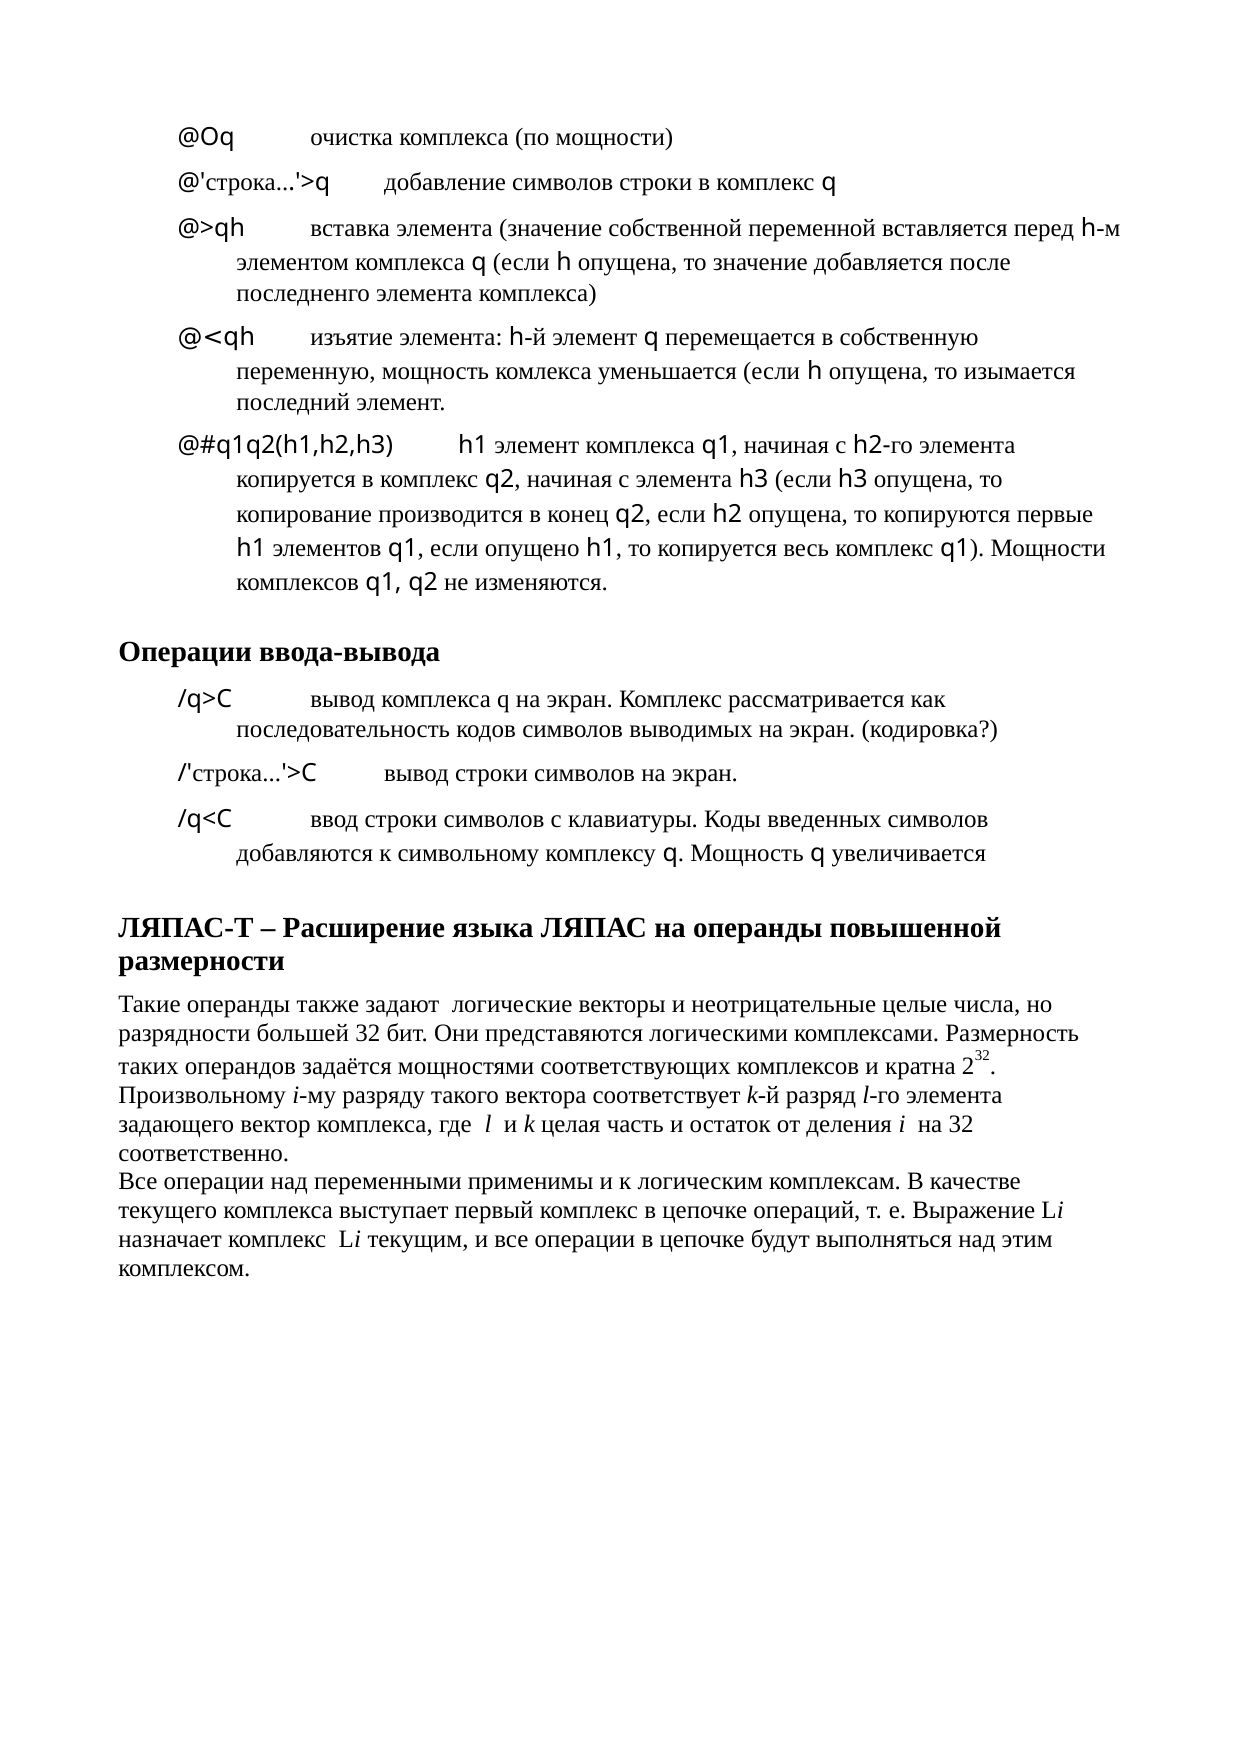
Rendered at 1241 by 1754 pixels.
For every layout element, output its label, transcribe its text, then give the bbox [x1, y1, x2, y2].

text /q>C вывод комплекса q на экран. Комплекс рассматривается как последовательность кодов символов выводимых на экран. (кодировка?) [177, 680, 1122, 743]
subtitle Операции ввода-вывода [118, 634, 1122, 668]
text /'строка...'>C вывод строки символов на экран. [177, 755, 1122, 789]
text @>qh вставка элемента (значение собственной переменной вставляется перед h-м элементом комплекса q (если h опущена, то значение добавляется после последненго элемента комплекса) [177, 210, 1122, 307]
text ЛЯПАС-Т – Расширение языка ЛЯПАС на операнды повышенной размерности [118, 910, 1122, 977]
text @#q1q2(h1,h2,h3) h1 элемент комплекса q1, начиная с h2-го элемента копируется в комплекс q2, начиная с элемента h3 (если h3 опущена, то копирование производится в конец q2, если h2 опущена, то копируются первые h1 элементов q1, если опущено h1, то копируется весь комплекс q1). Мощности комплексов q1, q2 не изменяются. [177, 427, 1122, 597]
text Все операции над переменными применимы и к логическим комплексам. В качестве текущего комплекса выступает первый комплекс в цепочке операций, т. е. Выражение Li назначает комплекс Li текущим, и все операции в цепочке будут выполняться над этим комплексом. [118, 1166, 1122, 1281]
text @Oq очистка комплекса (по мощности) [177, 118, 1122, 152]
text Такие операнды также задают логические векторы и неотрицательные целые числа, но разрядности большей 32 бит. Они представяются логическими комплексами. Размерность таких операндов задаётся мощностями соответствующих комплексов и кратна 232. Произвольному i-му разряду такого вектора соответствует k-й разряд l-го элемента задающего вектор комплекса, где l и k целая часть и остаток от деления i на 32 соответственно. [118, 989, 1122, 1166]
text @<qh изъятие элемента: h-й элемент q перемещается в собственную переменную, мощность комлекса уменьшается (если h опущена, то изымается последний элемент. [177, 318, 1122, 415]
text /q<C ввод строки символов с клавиатуры. Коды введенных символов добавляются к символьному комплексу q. Мощность q увеличивается [177, 801, 1122, 869]
text @'строка...'>q добавление символов строки в комплекс q [177, 164, 1122, 198]
